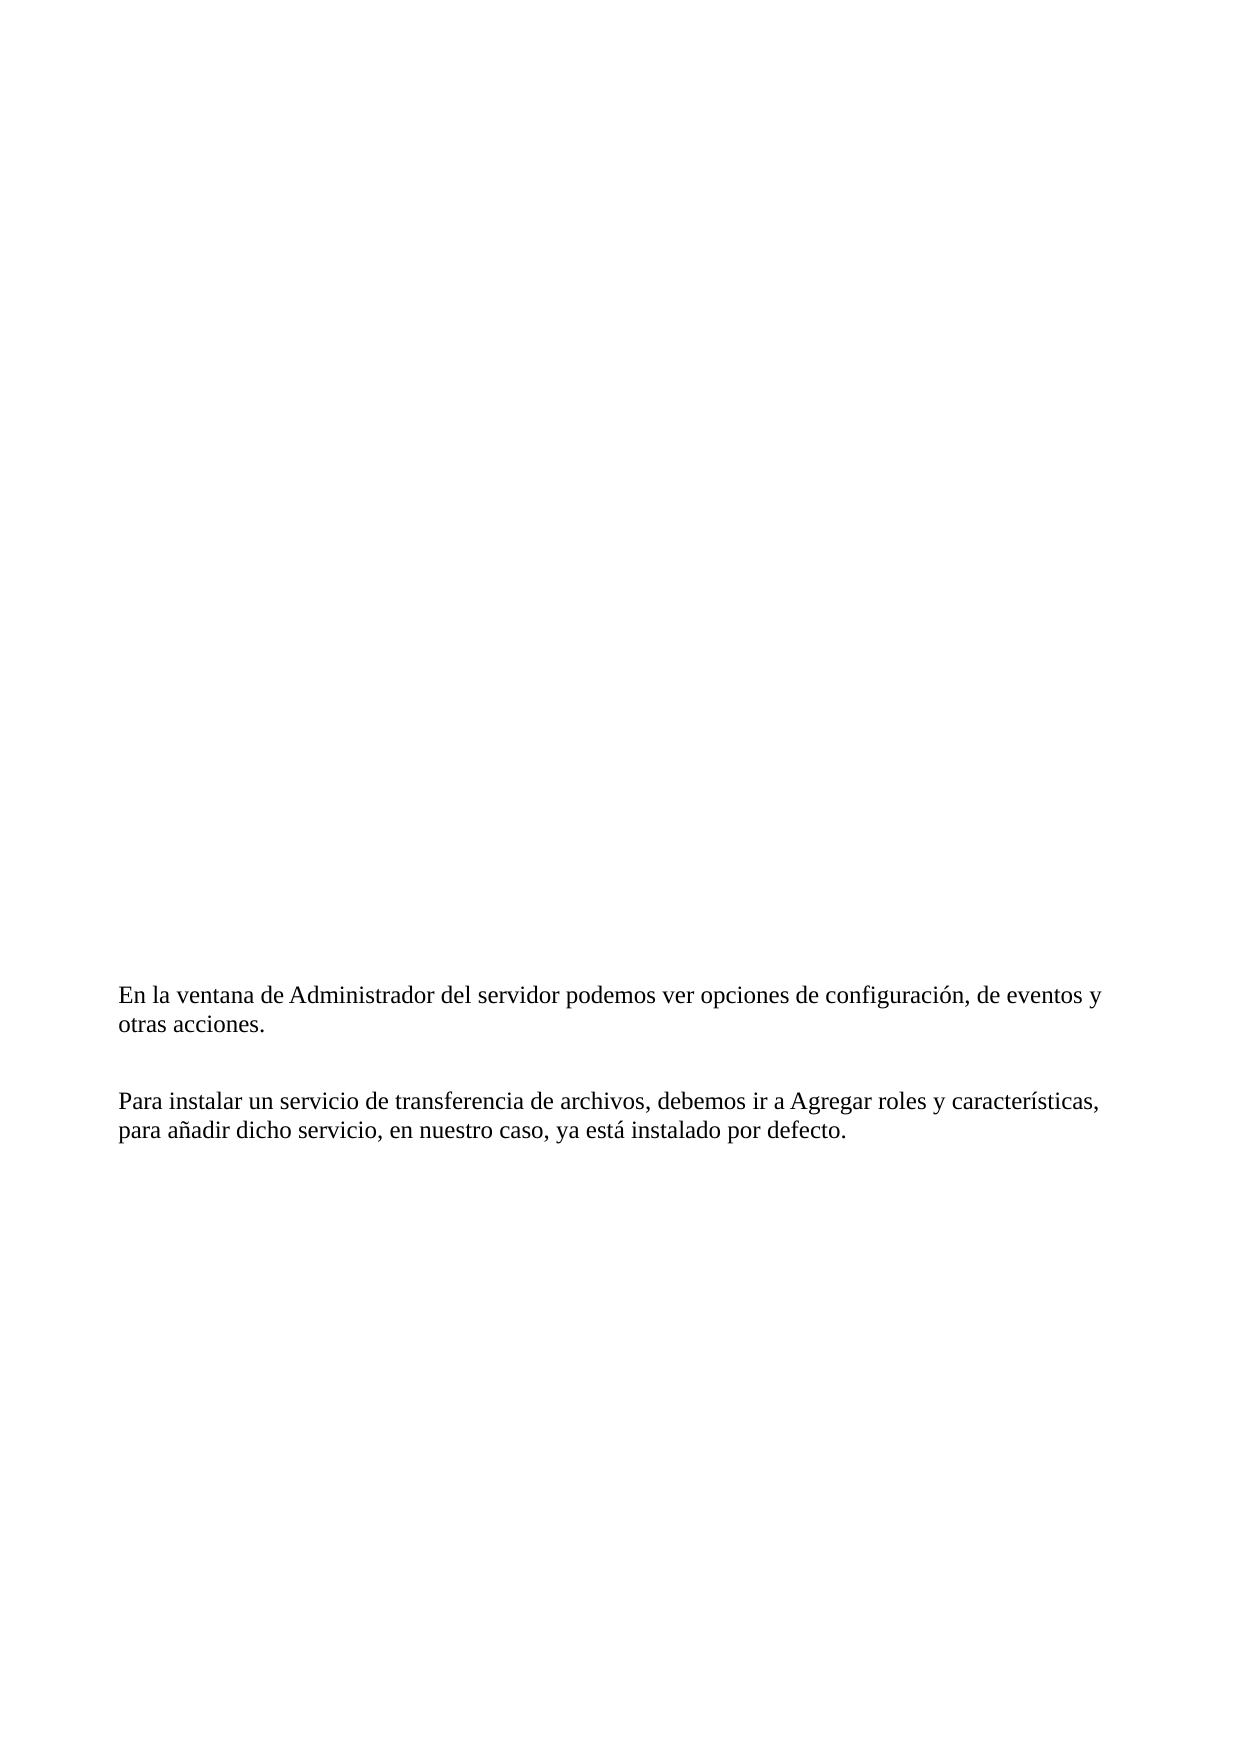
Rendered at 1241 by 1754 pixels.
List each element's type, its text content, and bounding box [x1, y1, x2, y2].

text En la ventana de Administrador del servidor podemos ver opciones de configuración, de eventos y otras acciones. [118, 981, 1122, 1038]
text Para instalar un servicio de transferencia de archivos, debemos ir a Agregar roles y características, para añadir dicho servicio, en nuestro caso, ya está instalado por defecto. [118, 1086, 1122, 1143]
